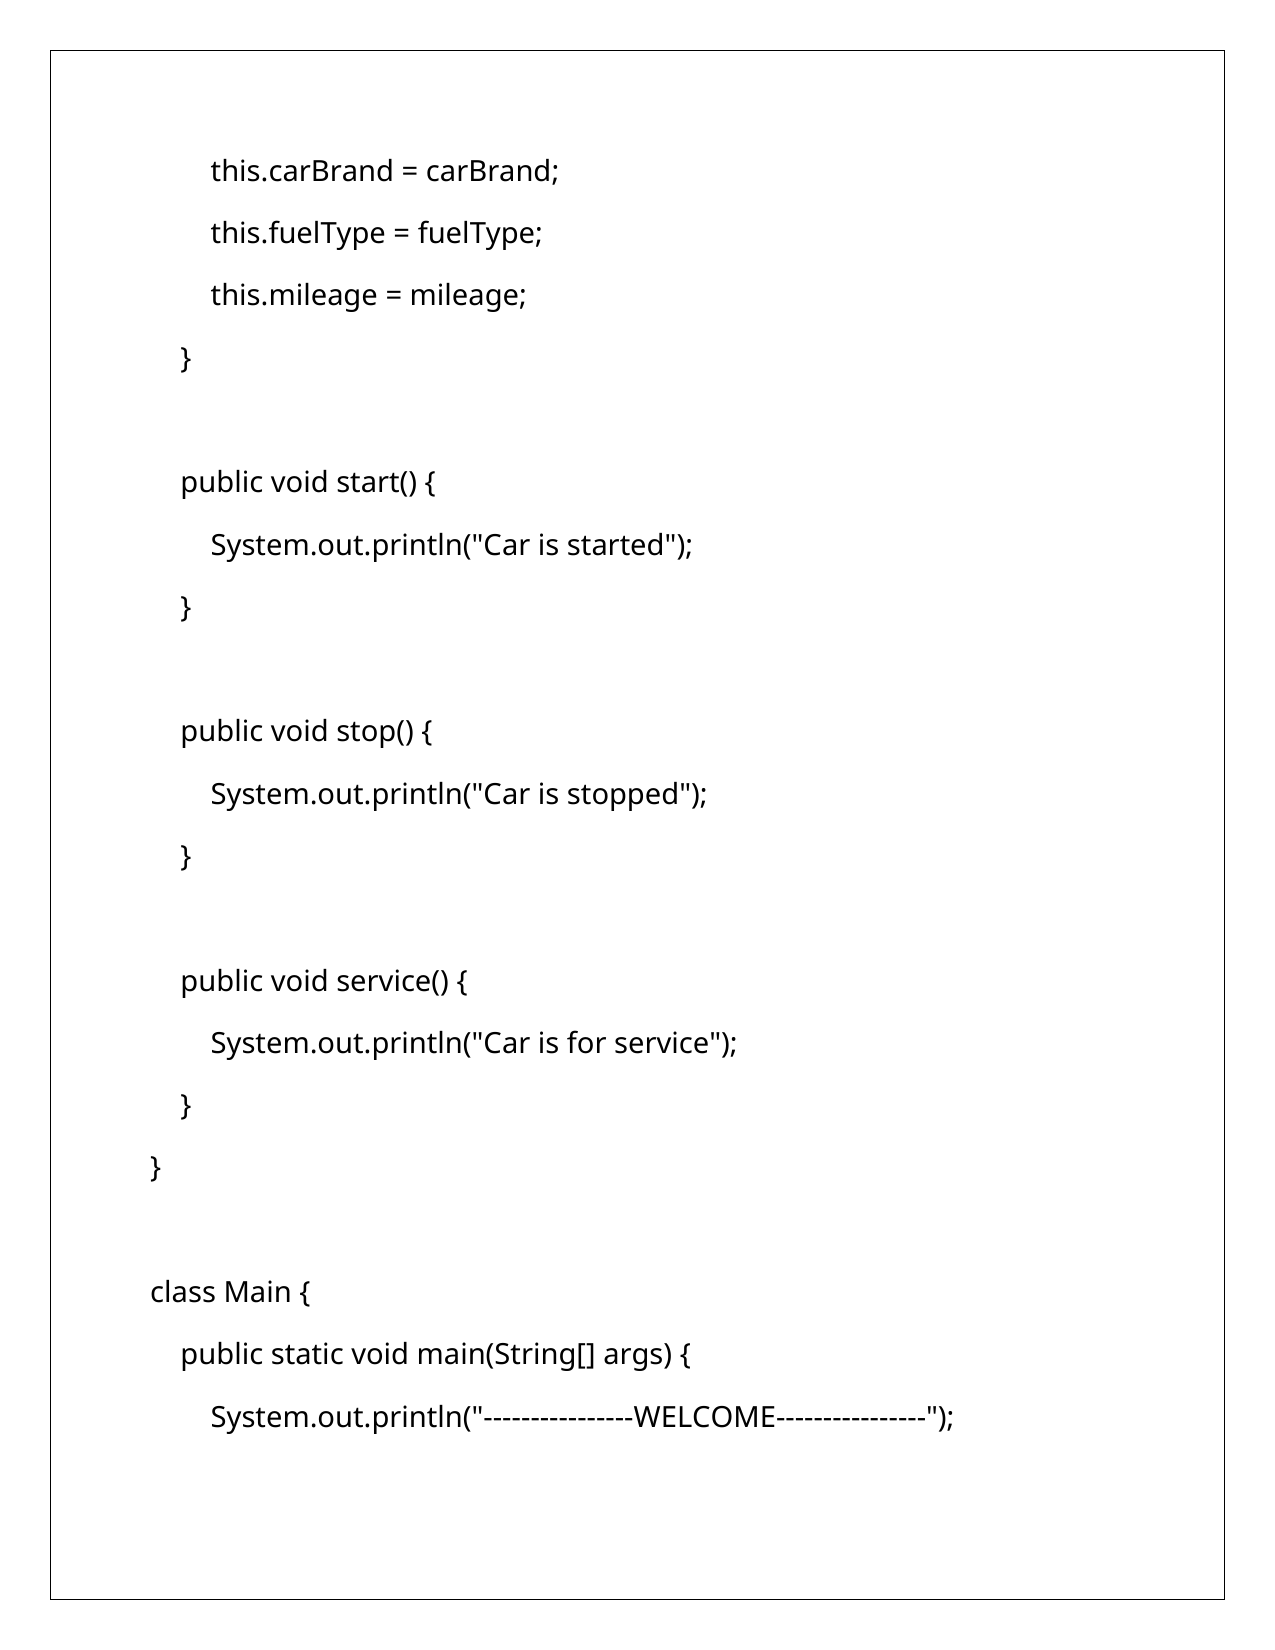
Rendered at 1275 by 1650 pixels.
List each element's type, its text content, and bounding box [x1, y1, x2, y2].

text this.carBrand = carBrand; [150, 150, 1125, 190]
text System.out.println("Car is started"); [150, 524, 1125, 563]
text System.out.println("Car is stopped"); [150, 773, 1125, 813]
text class Main { [150, 1271, 1125, 1311]
text public static void main(String[] args) { [150, 1333, 1125, 1373]
text public void service() { [150, 960, 1125, 999]
text } [150, 835, 1125, 875]
text public void stop() { [150, 711, 1125, 750]
text } [150, 586, 1125, 626]
text this.mileage = mileage; [150, 274, 1125, 314]
text System.out.println("----------------WELCOME----------------"); [150, 1396, 1125, 1436]
text } [150, 337, 1125, 377]
text public void start() { [150, 461, 1125, 501]
text this.fuelType = fuelType; [150, 212, 1125, 252]
text } [150, 1084, 1125, 1124]
text System.out.println("Car is for service"); [150, 1022, 1125, 1062]
text } [150, 1147, 1125, 1186]
